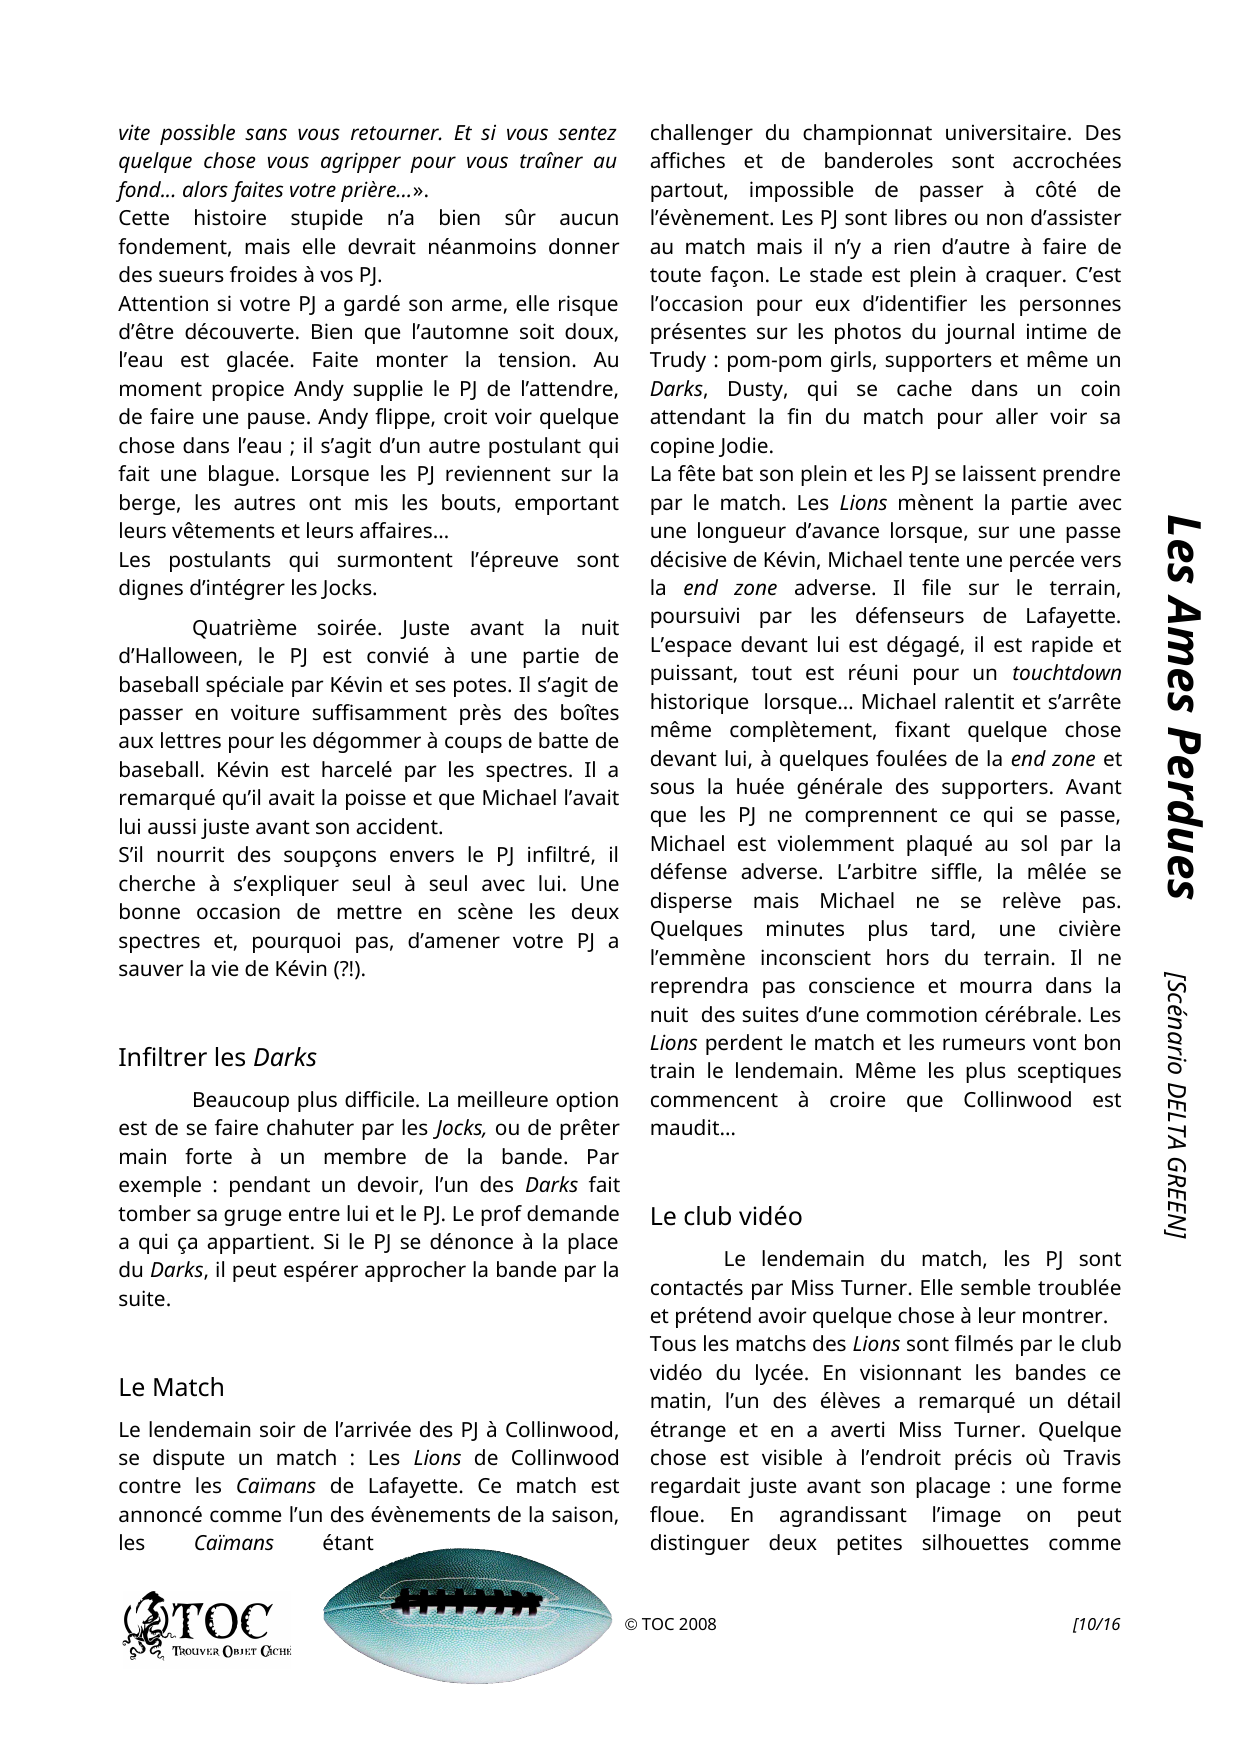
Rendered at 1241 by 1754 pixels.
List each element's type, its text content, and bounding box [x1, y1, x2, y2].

text Cette histoire stupide n’a bien sûr aucun fondement, mais elle devrait néanmoins donner des sueurs froides à vos PJ. [118, 203, 620, 289]
text Les postulants qui surmontent l’épreuve sont dignes d’intégrer les Jocks. [118, 545, 620, 602]
text La fête bat son plein et les PJ se laissent prendre par le match. Les Lions mènent la partie avec une longueur d’avance lorsque, sur une passe décisive de Kévin, Michael tente une percée vers la end zone adverse. Il file sur le terrain, poursuivi par les défenseurs de Lafayette. L’espace devant lui est dégagé, il est rapide et puissant, tout est réuni pour un touchtdown historique lorsque… Michael ralentit et s’arrête même complètement, fixant quelque chose devant lui, à quelques foulées de la end zone et sous la huée générale des supporters. Avant que les PJ ne comprennent ce qui se passe, Michael est violemment plaqué au sol par la défense adverse. L’arbitre siffle, la mêlée se disperse mais Michael ne se relève pas. Quelques minutes plus tard, une civière l’emmène inconscient hors du terrain. Il ne reprendra pas conscience et mourra dans la nuit des suites d’une commotion cérébrale. Les Lions perdent le match et les rumeurs vont bon train le lendemain. Même les plus sceptiques commencent à croire que Collinwood est maudit… [649, 431, 1122, 1113]
text Beaucoup plus difficile. La meilleure option est de se faire chahuter par les Jocks, ou de prêter main forte à un membre de la bande. Par exemple : pendant un devoir, l’un des Darks fait tomber sa gruge entre lui et le PJ. Le prof demande a qui ça appartient. Si le PJ se dénonce à la place du Darks, il peut espérer approcher la bande par la suite. [118, 1085, 620, 1312]
text Tous les matchs des Lions sont filmés par le club vidéo du lycée. En visionnant les bandes ce matin, l’un des élèves a remarqué un détail étrange et en a averti Miss Turner. Quelque chose est visible à l’endroit précis où Travis regardait juste avant son placage : une forme floue. En agrandissant l’image on peut distinguer deux petites silhouettes comme vêtues de robes, se tenant par la main. Leurs petits visages blafards regardent fixement Johnson. L’instant d’après, un attaquant masque la caméra et lorsqu’il sort du champ, il n’y a plus rien là où se tenait les deux formes (SAN 0/1D4). Envoyer les bandes à Delta Green pour analyse ne fera que confirmer ce que les PJ soupçonnent déjà : la bande n’est pas truquée… [649, 1301, 1122, 1557]
picture [122, 1591, 292, 1669]
text Le lendemain soir de l’arrivée des PJ à Collinwood, se dispute un match : Les Lions de Collinwood contre les Caïmans de Lafayette. Ce match est annoncé comme l’un des évènements de la saison, les Caïmans étant challenger du championnat universitaire. Des affiches et de banderoles sont accrochées partout, impossible de passer à côté de l’évènement. Les PJ sont libres ou non d’assister au match mais il n’y a rien d’autre à faire de toute façon. Le stade est plein à craquer. C’est l’occasion pour eux d’identifier les personnes présentes sur les photos du journal intime de Trudy : pom-pom girls, supporters et même un Darks, Dusty, qui se cache dans un coin attendant la fin du match pour aller voir sa copine Jodie. [649, 118, 1122, 431]
picture [326, 1548, 619, 1685]
text Le lendemain du match, les PJ sont contactés par Miss Turner. Elle semble troublée et prétend avoir quelque chose à leur montrer. [649, 1216, 1122, 1301]
text Infiltrer les Darks [118, 1039, 620, 1073]
subtitle Le club vidéo [649, 1170, 1122, 1204]
text Attention si votre PJ a gardé son arme, elle risque d’être découverte. Bien que l’automne soit doux, l’eau est glacée. Faite monter la tension. Au moment propice Andy supplie le PJ de l’attendre, de faire une pause. Andy flippe, croit voir quelque chose dans l’eau ; il s’agit d’un autre postulant qui fait une blague. Lorsque les PJ reviennent sur la berge, les autres ont mis les bouts, emportant leurs vêtements et leurs affaires… [118, 289, 620, 545]
text Le lendemain soir de l’arrivée des PJ à Collinwood, se dispute un match : Les Lions de Collinwood contre les Caïmans de Lafayette. Ce match est annoncé comme l’un des évènements de la saison, les Caïmans étant challenger du championnat universitaire. Des affiches et de banderoles sont accrochées partout, impossible de passer à côté de l’évènement. Les PJ sont libres ou non d’assister au match mais il n’y a rien d’autre à faire de toute façon. Le stade est plein à craquer. C’est l’occasion pour eux d’identifier les personnes présentes sur les photos du journal intime de Trudy : pom-pom girls, supporters et même un Darks, Dusty, qui se cache dans un coin attendant la fin du match pour aller voir sa copine Jodie. [118, 1415, 620, 1557]
text S’il nourrit des soupçons envers le PJ infiltré, il cherche à s’expliquer seul à seul avec lui. Une bonne occasion de mettre en scène les deux spectres et, pourquoi pas, d’amener votre PJ a sauver la vie de Kévin (?!). [118, 840, 620, 983]
subtitle Le Match [118, 1369, 620, 1403]
text Quatrième soirée. Juste avant la nuit d’Halloween, le PJ est convié à une partie de baseball spéciale par Kévin et ses potes. Il s’agit de passer en voiture suffisamment près des boîtes aux lettres pour les dégommer à coups de batte de baseball. Kévin est harcelé par les spectres. Il a remarqué qu’il avait la poisse et que Michael l’avait lui aussi juste avant son accident. [118, 613, 620, 840]
text vite possible sans vous retourner. Et si vous sentez quelque chose vous agripper pour vous traîner au fond... alors faites votre prière…». [118, 118, 620, 203]
